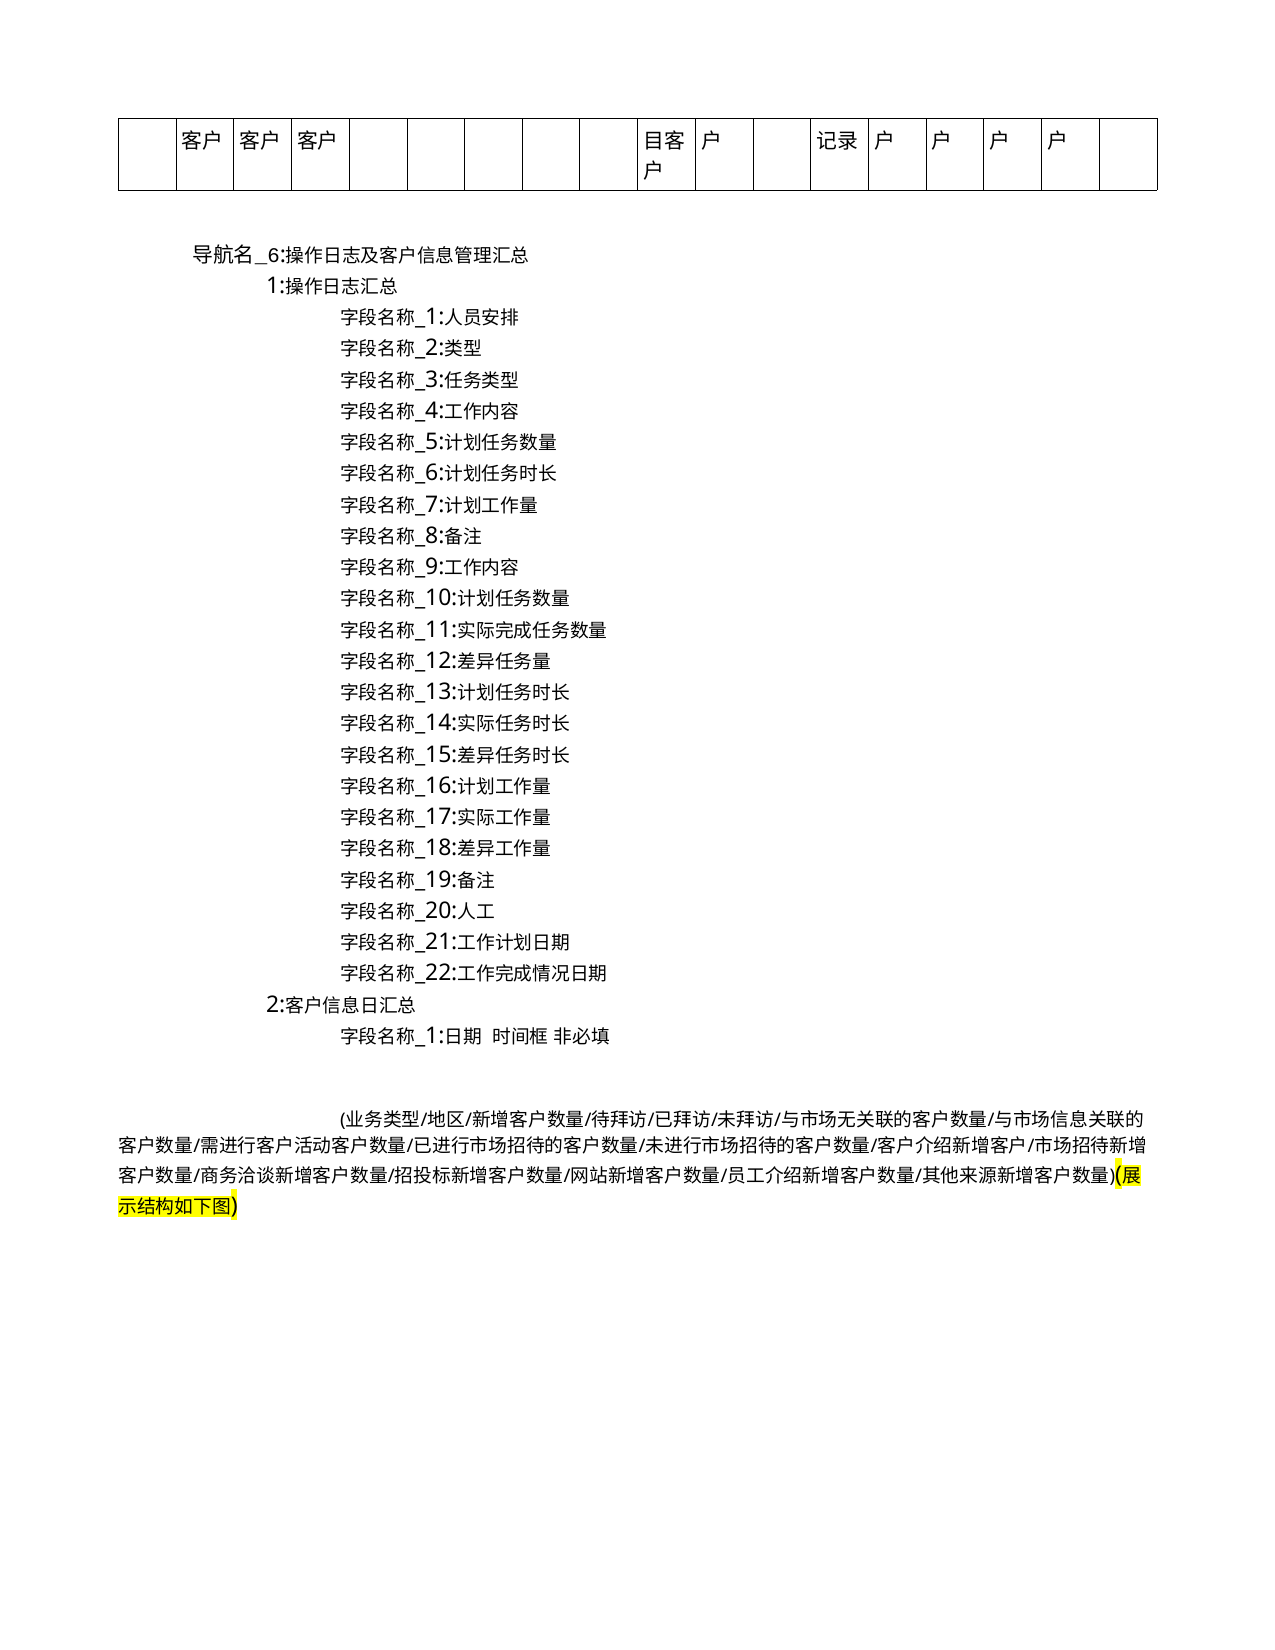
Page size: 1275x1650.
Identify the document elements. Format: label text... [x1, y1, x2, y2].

table_header [580, 119, 637, 190]
text 字段名称_3:任务类型 [118, 362, 1157, 394]
table_header 户 [927, 119, 983, 190]
text 字段名称_21:工作计划日期 [118, 925, 1157, 956]
text 2:客户信息日汇总 [118, 987, 1157, 1019]
text 字段名称_16:计划工作量 [118, 769, 1157, 800]
text 字段名称_4:工作内容 [118, 394, 1157, 425]
text 字段名称_8:备注 [118, 519, 1157, 550]
text 字段名称_7:计划工作量 [118, 487, 1157, 519]
text 字段名称_14:实际任务时长 [118, 706, 1157, 737]
text 字段名称_19:备注 [118, 862, 1157, 894]
text 字段名称_18:差异工作量 [118, 831, 1157, 862]
table_header [350, 119, 407, 190]
text 字段名称_5:计划任务数量 [118, 425, 1157, 456]
table_header 客户 [177, 119, 233, 190]
table_header 户 [1042, 119, 1099, 190]
text 字段名称_22:工作完成情况日期 [118, 956, 1157, 987]
text 字段名称_12:差异任务量 [118, 644, 1157, 675]
table_header [119, 119, 176, 190]
table_header 目客户 [638, 119, 695, 190]
table_header [1100, 119, 1157, 190]
text 字段名称_6:计划任务时长 [118, 456, 1157, 487]
text 字段名称_20:人工 [118, 894, 1157, 925]
text 字段名称_11:实际完成任务数量 [118, 612, 1157, 644]
table_header [754, 119, 810, 190]
table_header [408, 119, 464, 190]
table_header 户 [696, 119, 753, 190]
table_header 户 [984, 119, 1041, 190]
text 字段名称_1:日期 时间框 非必填 [118, 1019, 1157, 1050]
text 字段名称_9:工作内容 [118, 550, 1157, 581]
text 导航名_6:操作日志及客户信息管理汇总 [118, 237, 1157, 269]
text 字段名称_1:人员安排 [118, 300, 1157, 331]
text 字段名称_13:计划任务时长 [118, 675, 1157, 706]
text 字段名称_10:计划任务数量 [118, 581, 1157, 612]
text 1:操作日志汇总 [118, 269, 1157, 300]
table_header [523, 119, 579, 190]
table_header 客户 [234, 119, 291, 190]
table_header 记录 [811, 119, 868, 190]
text 字段名称_17:实际工作量 [118, 800, 1157, 831]
text 字段名称_2:类型 [118, 331, 1157, 362]
text 字段名称_15:差异任务时长 [118, 737, 1157, 769]
table_header 客户 [292, 119, 349, 190]
table_header 户 [869, 119, 926, 190]
table_header [465, 119, 522, 190]
text (业务类型/地区/新增客户数量/待拜访/已拜访/未拜访/与市场无关联的客户数量/与市场信息关联的客户数量/需进行客户活动客户数量/已进行市场招待的客户数量/未进行市场招待的客户数量/客户介绍新增客户/市场招待新增客户数量/商务洽谈新增客户数量/招投标新增客户数量/网站新增客户数量/员工介绍新增客户数量/其他来源新增客户数量)(展示结构如下图) [118, 1107, 1157, 1220]
